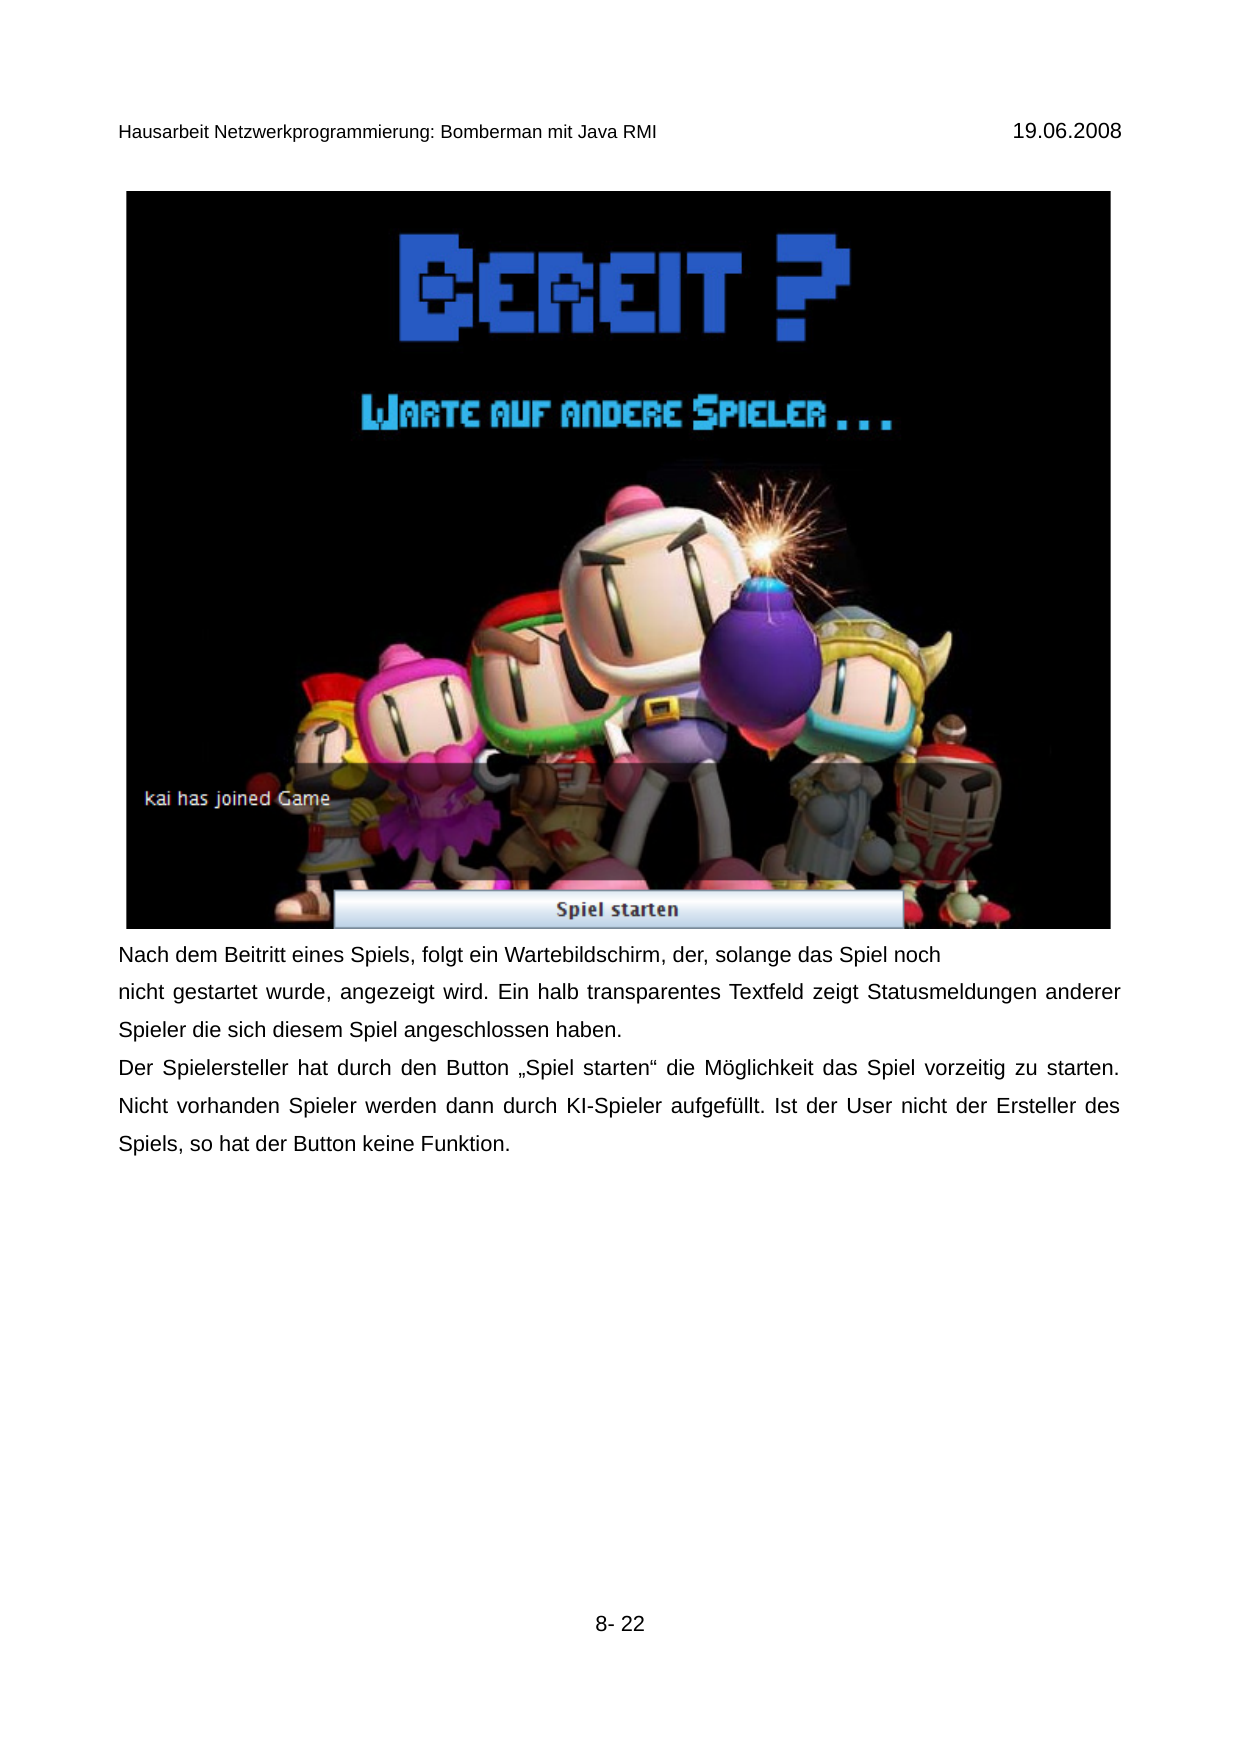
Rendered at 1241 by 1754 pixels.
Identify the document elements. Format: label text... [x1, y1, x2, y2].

text Der Spielersteller hat durch den Button „Spiel starten“ die Möglichkeit das Spiel vorzeitig zu starten. Nicht vorhanden Spieler werden dann durch KI-Spieler aufgefüllt. Ist der User nicht der Ersteller des Spiels, so hat der Button keine Funktion. [118, 1055, 1122, 1156]
text nicht gestartet wurde, angezeigt wird. Ein halb transparentes Textfeld zeigt Statusmeldungen anderer Spieler die sich diesem Spiel angeschlossen haben. [118, 979, 1122, 1042]
text Nach dem Beitritt eines Spiels, folgt ein Wartebildschirm, der, solange das Spiel noch [118, 906, 1122, 967]
picture [126, 191, 1111, 929]
